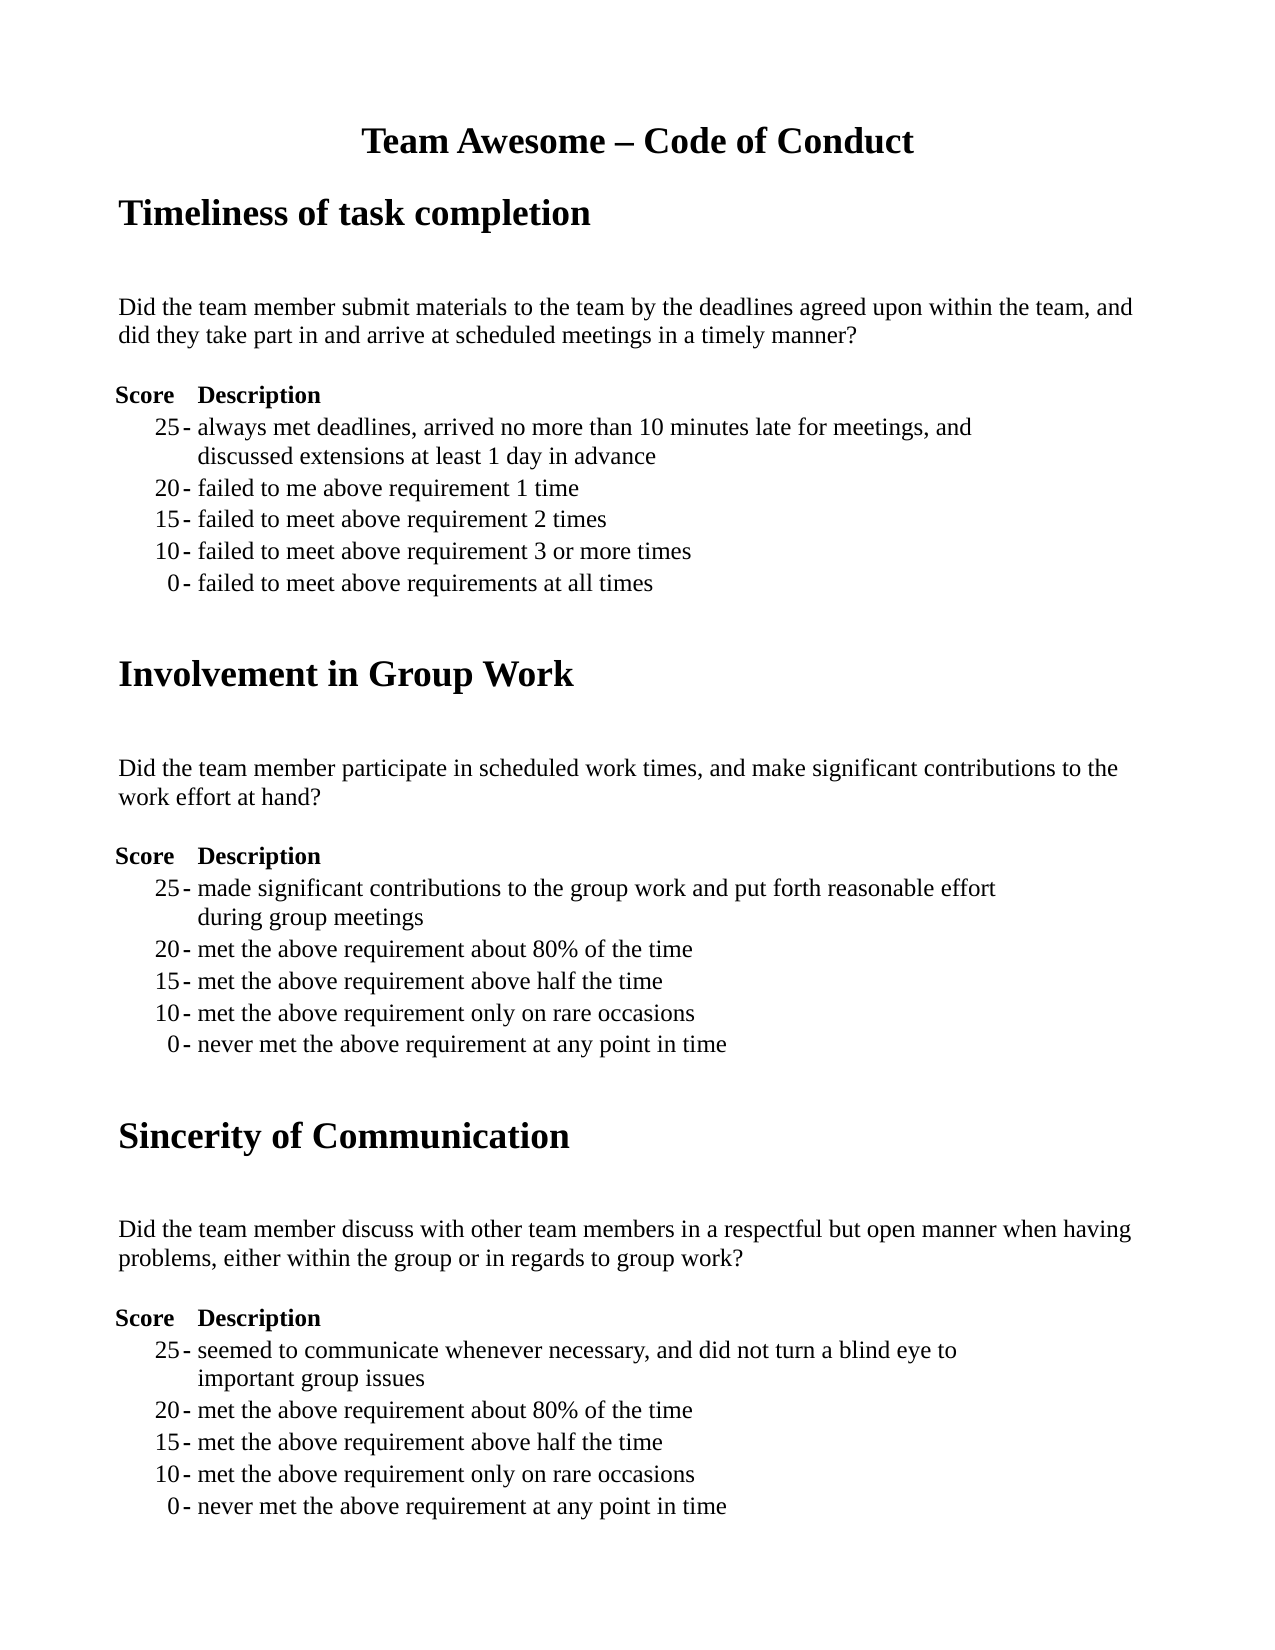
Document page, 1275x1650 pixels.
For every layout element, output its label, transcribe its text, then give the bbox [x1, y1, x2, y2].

table_cell - [181, 1028, 196, 1060]
subtitle Sincerity of Communication [118, 1113, 1157, 1156]
table_cell - [181, 567, 196, 598]
table_cell 0 [114, 1028, 181, 1060]
table_cell - [181, 964, 196, 996]
table_cell failed to meet above requirements at all times [196, 567, 1023, 598]
table_cell met the above requirement about 80% of the time [196, 933, 1023, 964]
subtitle Timeliness of task completion [118, 190, 1157, 233]
table_cell never met the above requirement at any point in time [196, 1028, 1023, 1060]
table_cell met the above requirement only on rare occasions [196, 1458, 1023, 1489]
table_cell 15 [114, 503, 181, 535]
table_cell - [181, 1458, 196, 1489]
table_cell - [181, 503, 196, 535]
table_cell met the above requirement only on rare occasions [196, 996, 1023, 1028]
table_cell failed to meet above requirement 2 times [196, 503, 1023, 535]
subtitle Involvement in Group Work [118, 652, 1157, 695]
table_cell - [181, 1489, 196, 1521]
table_cell - [181, 1426, 196, 1457]
table_cell always met deadlines, arrived no more than 10 minutes late for meetings, and discussed extensions at least 1 day in advance [196, 410, 1023, 471]
table_cell 20 [114, 1394, 181, 1426]
table_cell met the above requirement above half the time [196, 964, 1023, 996]
table_cell met the above requirement about 80% of the time [196, 1394, 1023, 1426]
table_header Score [114, 840, 181, 872]
table_cell 10 [114, 535, 181, 567]
table_cell never met the above requirement at any point in time [196, 1489, 1023, 1521]
table_cell made significant contributions to the group work and put forth reasonable effort during group meetings [196, 872, 1023, 932]
table_cell failed to me above requirement 1 time [196, 471, 1023, 503]
table_header Score [114, 1301, 181, 1333]
subtitle Team Awesome – Code of Conduct [118, 118, 1157, 161]
table_cell 10 [114, 996, 181, 1028]
table_header [181, 840, 196, 872]
table_cell 15 [114, 964, 181, 996]
text Did the team member participate in scheduled work times, and make significant contributions to the work effort at hand? [118, 753, 1157, 811]
table_cell - [181, 996, 196, 1028]
table_cell 25 [114, 872, 181, 932]
table_cell failed to meet above requirement 3 or more times [196, 535, 1023, 567]
table_cell 20 [114, 933, 181, 964]
table_cell - [181, 872, 196, 932]
table_header [181, 1301, 196, 1333]
table_header Description [196, 840, 1023, 872]
table_cell 20 [114, 471, 181, 503]
table_cell met the above requirement above half the time [196, 1426, 1023, 1457]
table_header Score [114, 379, 181, 410]
table_cell 0 [114, 567, 181, 598]
table_cell 0 [114, 1489, 181, 1521]
table_cell 15 [114, 1426, 181, 1457]
text Did the team member submit materials to the team by the deadlines agreed upon within the team, and did they take part in and arrive at scheduled meetings in a timely manner? [118, 292, 1157, 349]
table_cell - [181, 471, 196, 503]
table_cell 25 [114, 410, 181, 471]
table_header [181, 379, 196, 410]
table_cell - [181, 1333, 196, 1394]
table_cell - [181, 535, 196, 567]
table_cell seemed to communicate whenever necessary, and did not turn a blind eye to important group issues [196, 1333, 1023, 1394]
text Did the team member discuss with other team members in a respectful but open manner when having problems, either within the group or in regards to group work? [118, 1214, 1157, 1272]
table_header Description [196, 1301, 1023, 1333]
table_cell 10 [114, 1458, 181, 1489]
table_cell - [181, 933, 196, 964]
table_cell 25 [114, 1333, 181, 1394]
table_cell - [181, 1394, 196, 1426]
table_cell - [181, 410, 196, 471]
table_header Description [196, 379, 1023, 410]
